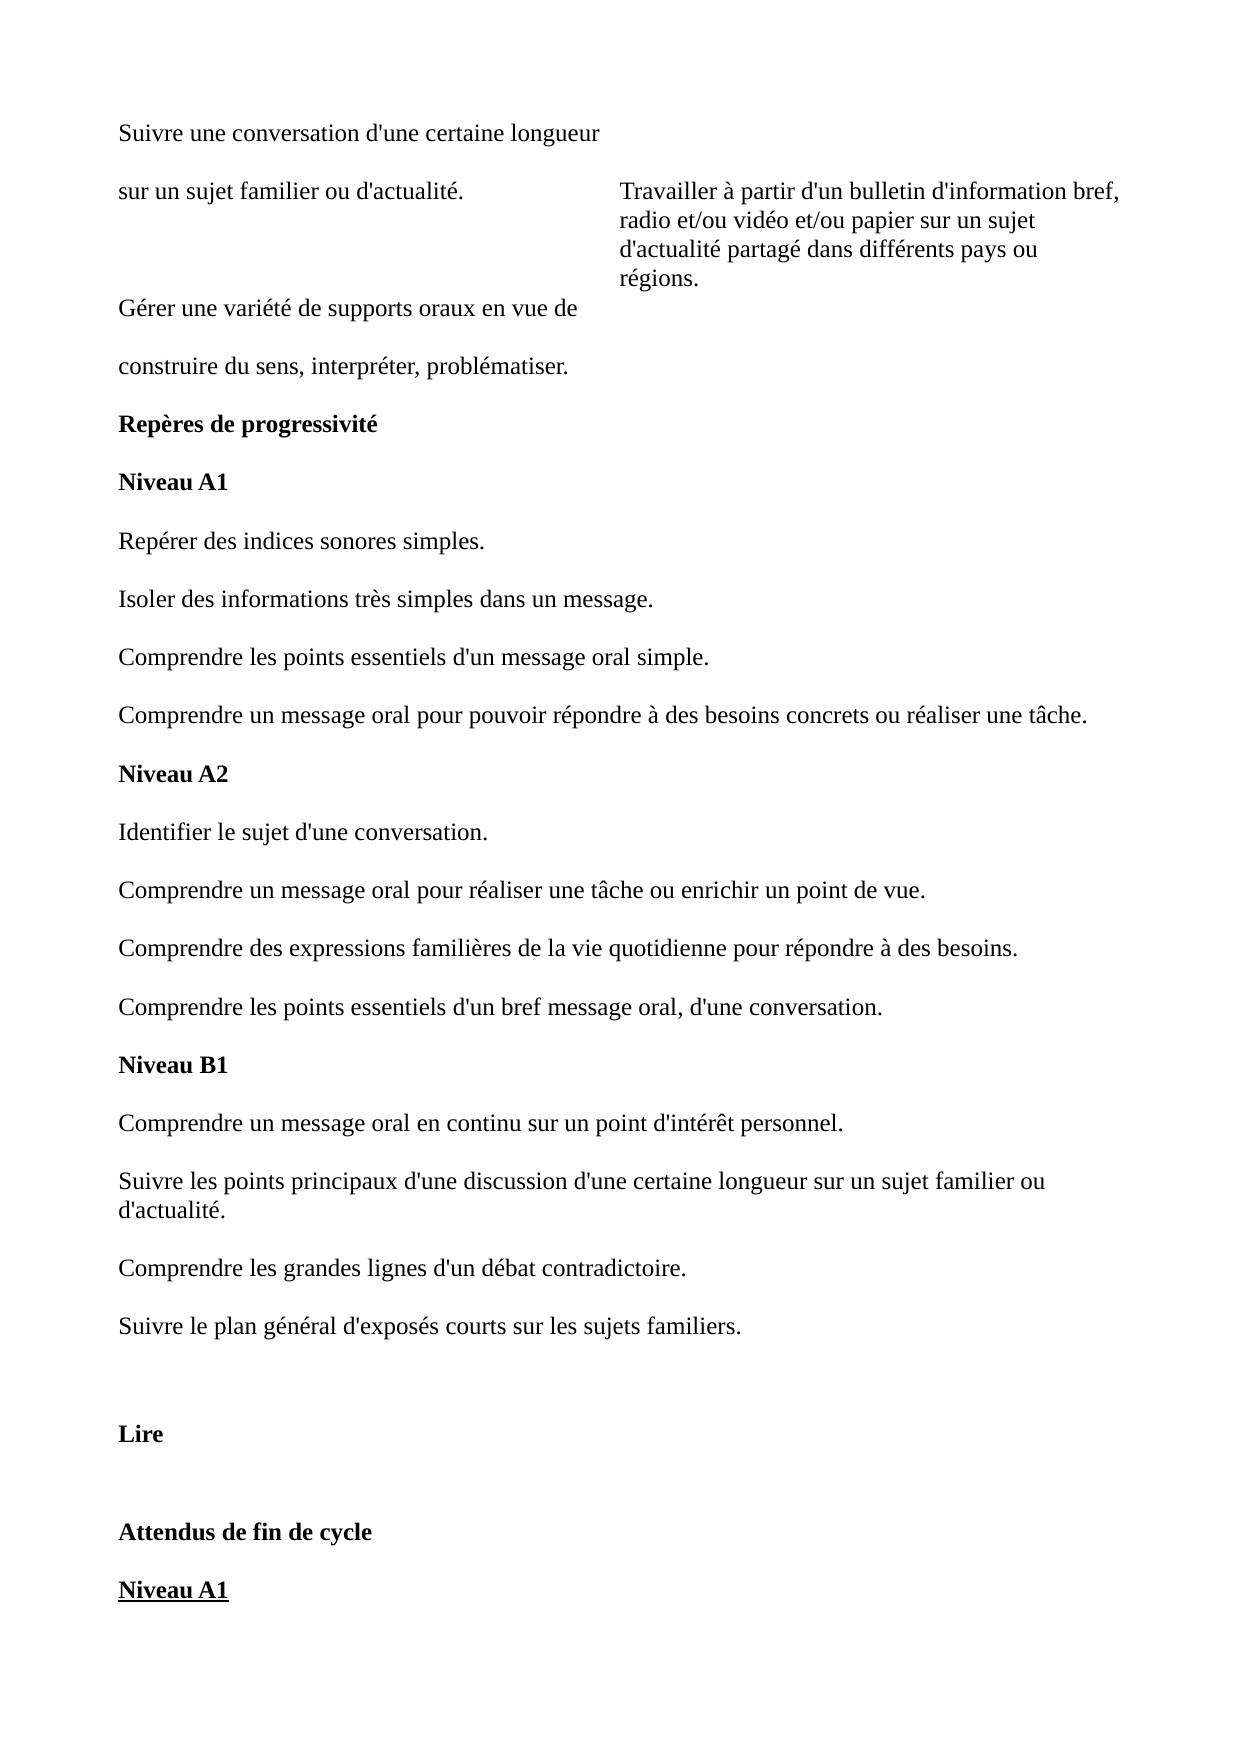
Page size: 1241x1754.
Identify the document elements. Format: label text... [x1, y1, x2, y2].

table_cell Suivre une conversation d'une certaine longueur sur un sujet familier ou d'actualité. Gérer une variété de supports oraux en vue de construire du sens, interpréter, problématiser. [118, 118, 619, 409]
table_cell Travailler à partir d'un bulletin d'information bref, radio et/ou vidéo et/ou papier sur un sujet d'actualité partagé dans différents pays ou régions. [619, 118, 1122, 409]
table_cell Niveau A1 [118, 1575, 1122, 1633]
table_cell Repères de progressivité Niveau A1 Repérer des indices sonores simples. Isoler des informations très simples dans un message. Comprendre les points essentiels d'un message oral simple. Comprendre un message oral pour pouvoir répondre à des besoins concrets ou réaliser une tâche. Niveau A2 Identifier le sujet d'une conversation. Comprendre un message oral pour réaliser une tâche ou enrichir un point de vue. Comprendre des expressions familières de la vie quotidienne pour répondre à des besoins. Comprendre les points essentiels d'un bref message oral, d'une conversation. Niveau B1 Comprendre un message oral en continu sur un point d'intérêt personnel. Suivre les points principaux d'une discussion d'une certaine longueur sur un sujet familier ou d'actualité. Comprendre les grandes lignes d'un débat contradictoire. Suivre le plan général d'exposés courts sur les sujets familiers. [118, 409, 1122, 1370]
table_header Attendus de fin de cycle [118, 1517, 1122, 1575]
text Lire [118, 1419, 1122, 1447]
